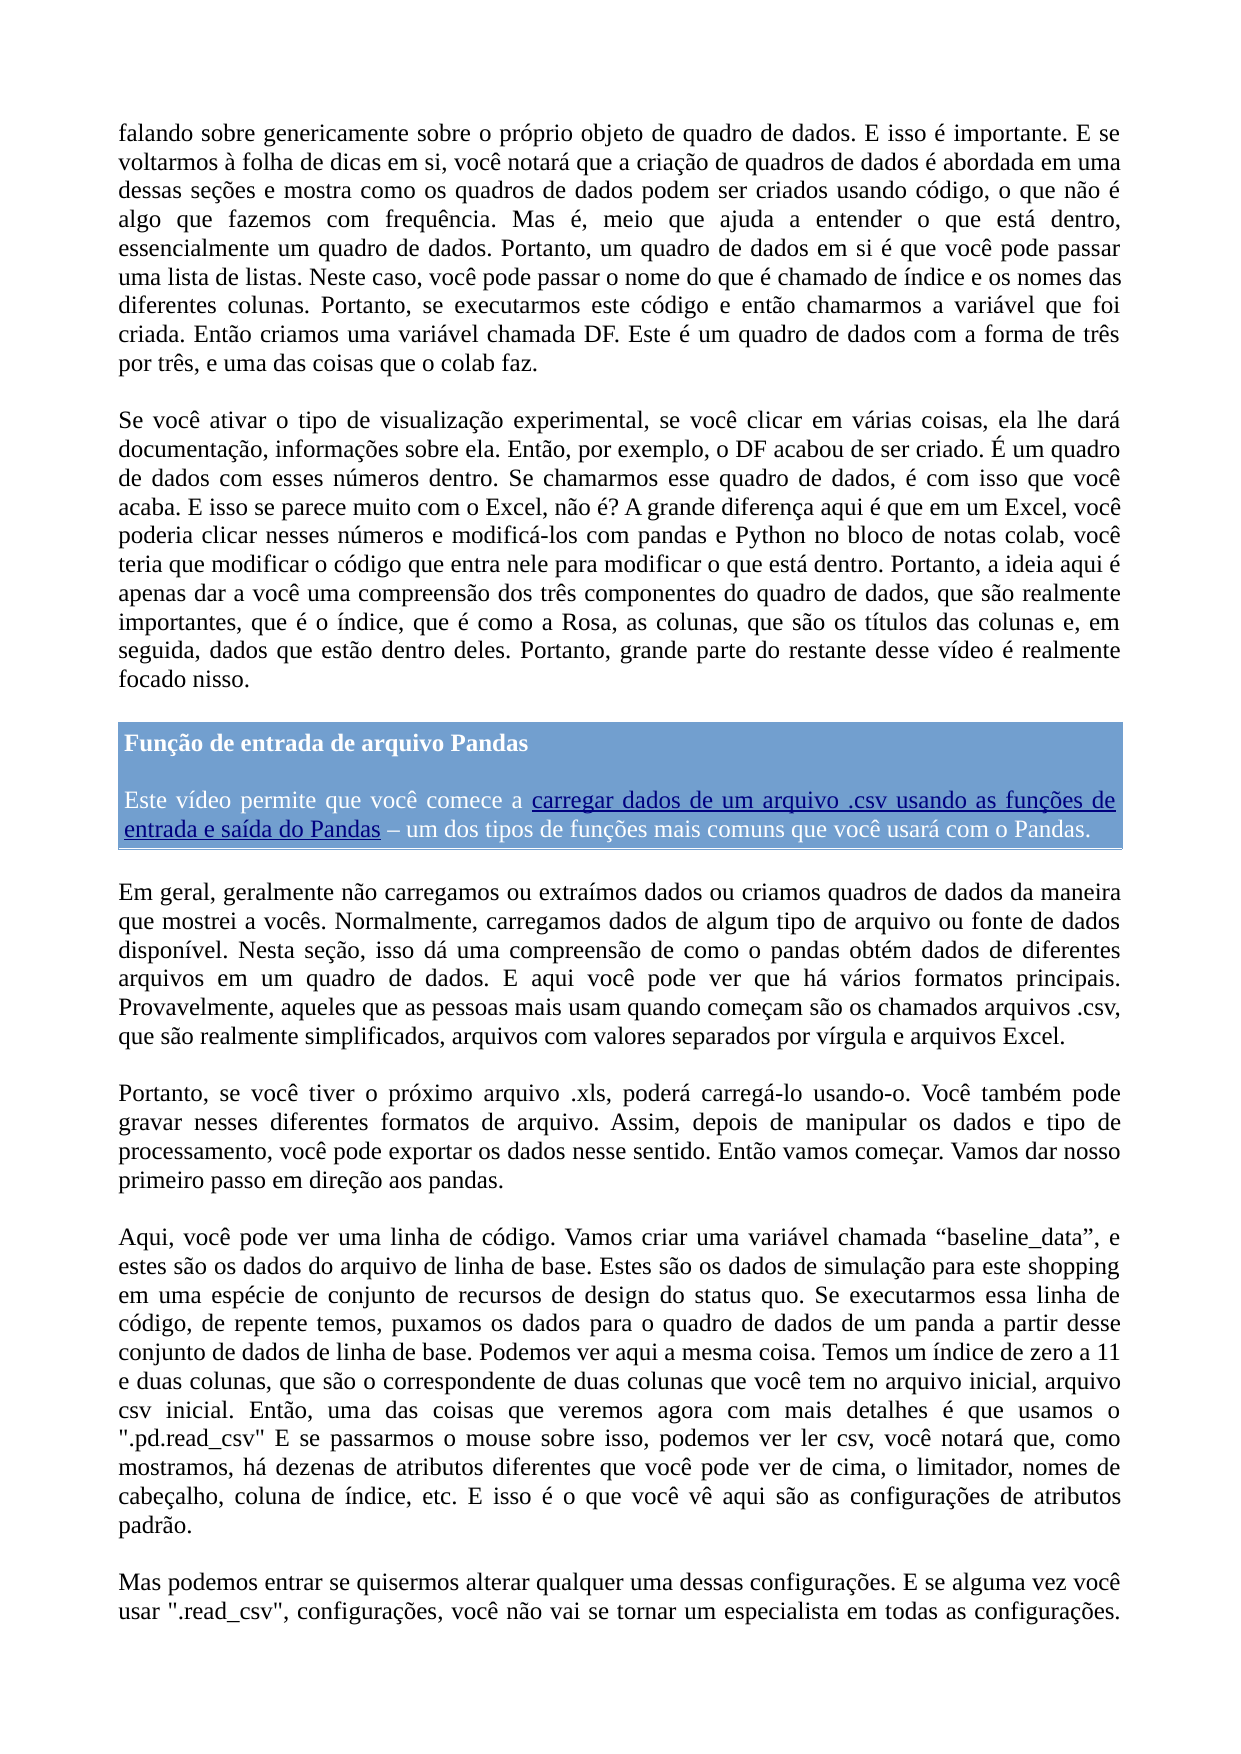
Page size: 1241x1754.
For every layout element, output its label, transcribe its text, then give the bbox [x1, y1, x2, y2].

text Em geral, geralmente não carregamos ou extraímos dados ou criamos quadros de dados da maneira que mostrei a vocês. Normalmente, carregamos dados de algum tipo de arquivo ou fonte de dados disponível. Nesta seção, isso dá uma compreensão de como o pandas obtém dados de diferentes arquivos em um quadro de dados. E aqui você pode ver que há vários formatos principais. Provavelmente, aqueles que as pessoas mais usam quando começam são os chamados arquivos .csv, que são realmente simplificados, arquivos com valores separados por vírgula e arquivos Excel. [118, 877, 1122, 1050]
text falando sobre genericamente sobre o próprio objeto de quadro de dados. E isso é importante. E se voltarmos à folha de dicas em si, você notará que a criação de quadros de dados é abordada em uma dessas seções e mostra como os quadros de dados podem ser criados usando código, o que não é algo que fazemos com frequência. Mas é, meio que ajuda a entender o que está dentro, essencialmente um quadro de dados. Portanto, um quadro de dados em si é que você pode passar uma lista de listas. Neste caso, você pode passar o nome do que é chamado de índice e os nomes das diferentes colunas. Portanto, se executarmos este código e então chamarmos a variável que foi criada. Então criamos uma variável chamada DF. Este é um quadro de dados com a forma de três por três, e uma das coisas que o colab faz. [118, 118, 1122, 377]
table_header Função de entrada de arquivo Pandas Este vídeo permite que você comece a carregar dados de um arquivo .csv usando as funções de entrada e saída do Pandas – um dos tipos de funções mais comuns que você usará com o Pandas. [119, 723, 1122, 848]
text Portanto, se você tiver o próximo arquivo .xls, poderá carregá-lo usando-o. Você também pode gravar nesses diferentes formatos de arquivo. Assim, depois de manipular os dados e tipo de processamento, você pode exportar os dados nesse sentido. Então vamos começar. Vamos dar nosso primeiro passo em direção aos pandas. [118, 1078, 1122, 1193]
text Se você ativar o tipo de visualização experimental, se você clicar em várias coisas, ela lhe dará documentação, informações sobre ela. Então, por exemplo, o DF acabou de ser criado. É um quadro de dados com esses números dentro. Se chamarmos esse quadro de dados, é com isso que você acaba. E isso se parece muito com o Excel, não é? A grande diferença aqui é que em um Excel, você poderia clicar nesses números e modificá-los com pandas e Python no bloco de notas colab, você teria que modificar o código que entra nele para modificar o que está dentro. Portanto, a ideia aqui é apenas dar a você uma compreensão dos três componentes do quadro de dados, que são realmente importantes, que é o índice, que é como a Rosa, as colunas, que são os títulos das colunas e, em seguida, dados que estão dentro deles. Portanto, grande parte do restante desse vídeo é realmente focado nisso. [118, 406, 1122, 693]
text Aqui, você pode ver uma linha de código. Vamos criar uma variável chamada “baseline_data”, e estes são os dados do arquivo de linha de base. Estes são os dados de simulação para este shopping em uma espécie de conjunto de recursos de design do status quo. Se executarmos essa linha de código, de repente temos, puxamos os dados para o quadro de dados de um panda a partir desse conjunto de dados de linha de base. Podemos ver aqui a mesma coisa. Temos um índice de zero a 11 e duas colunas, que são o correspondente de duas colunas que você tem no arquivo inicial, arquivo csv inicial. Então, uma das coisas que veremos agora com mais detalhes é que usamos o ".pd.read_csv" E se passarmos o mouse sobre isso, podemos ver ler csv, você notará que, como mostramos, há dezenas de atributos diferentes que você pode ver de cima, o limitador, nomes de cabeçalho, coluna de índice, etc. E isso é o que você vê aqui são as configurações de atributos padrão. [118, 1222, 1122, 1538]
text Mas podemos entrar se quisermos alterar qualquer uma dessas configurações. E se alguma vez você usar ".read_csv", configurações, você não vai se tornar um especialista em todas as configurações. [118, 1567, 1122, 1625]
